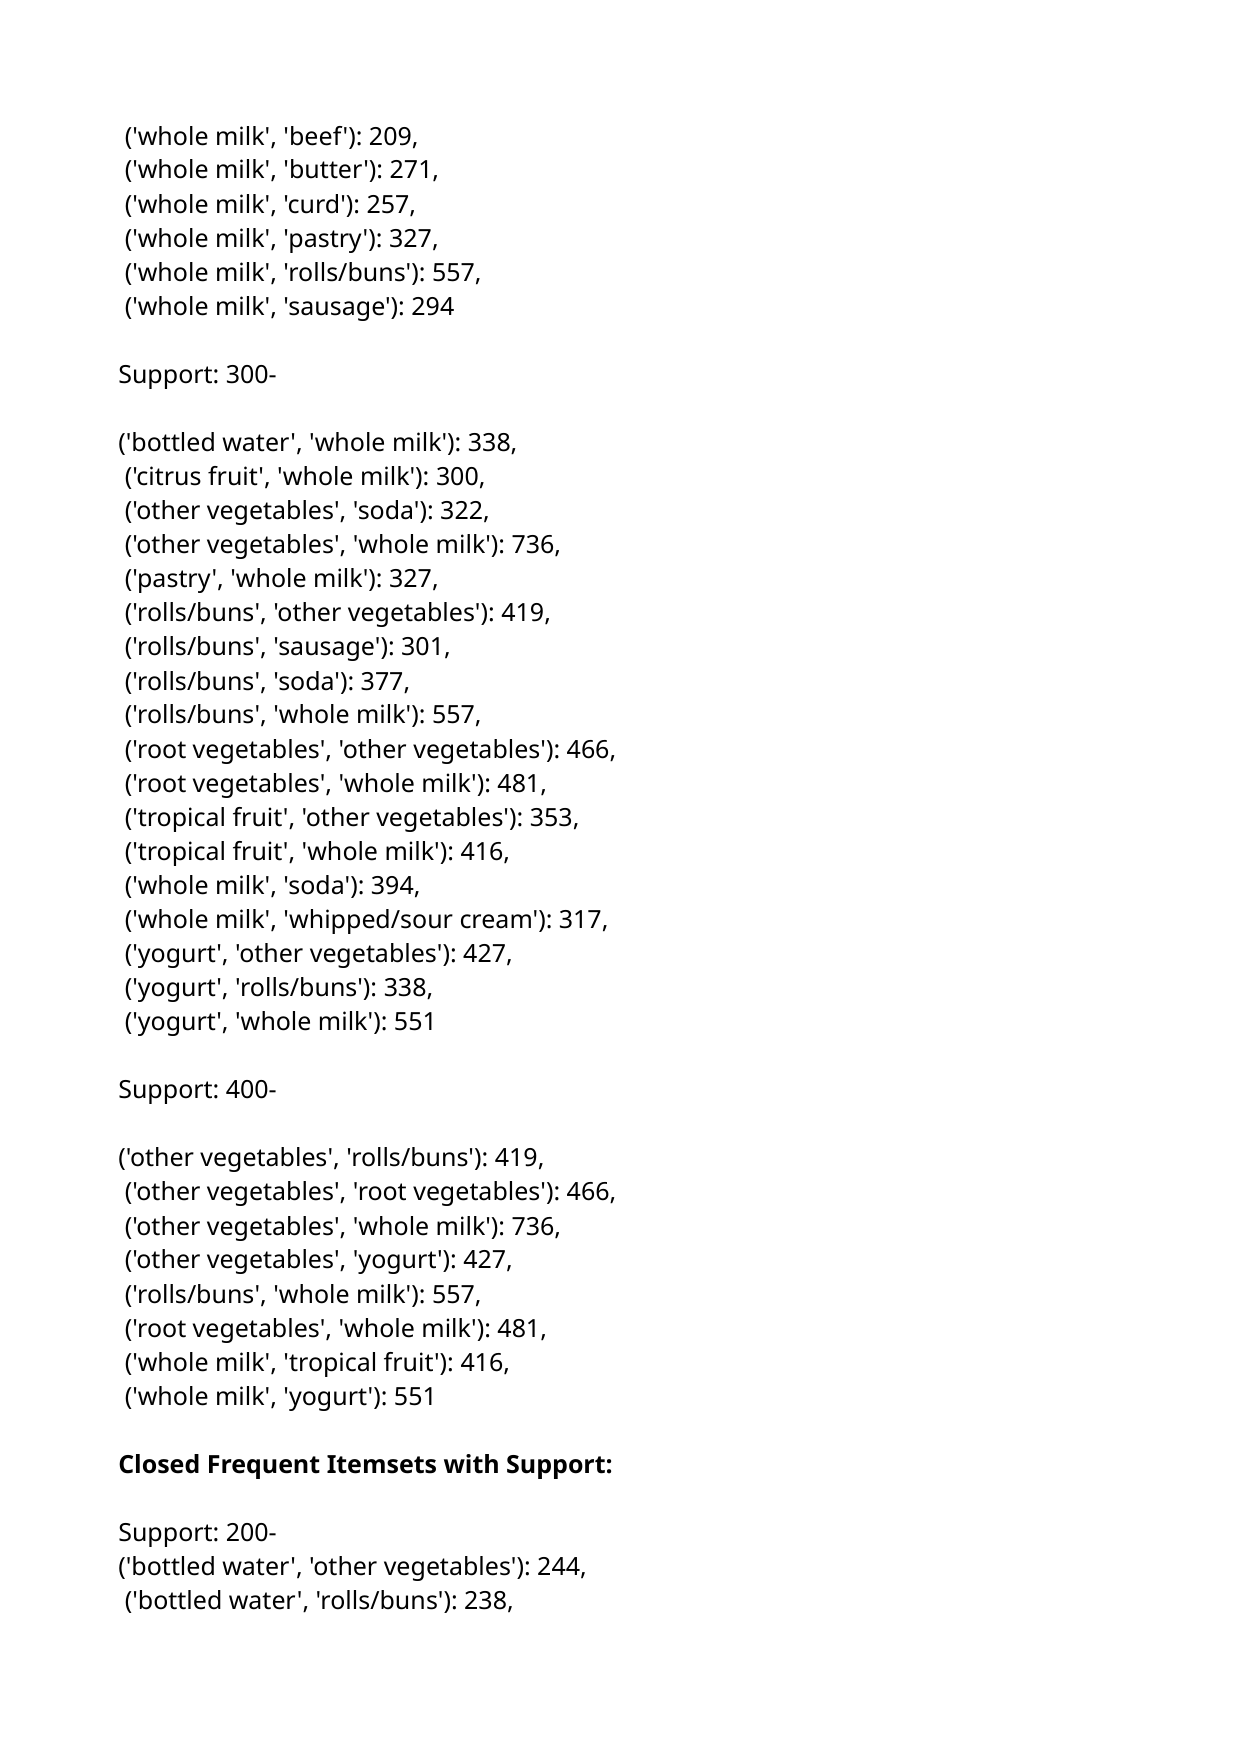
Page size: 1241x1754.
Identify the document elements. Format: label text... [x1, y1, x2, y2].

text Closed Frequent Itemsets with Support: [118, 1447, 1122, 1481]
text ('other vegetables', 'root vegetables'): 466, [118, 1174, 1122, 1208]
text ('rolls/buns', 'sausage'): 301, [118, 629, 1122, 663]
text ('rolls/buns', 'soda'): 377, [118, 663, 1122, 697]
text ('other vegetables', 'whole milk'): 736, [118, 1208, 1122, 1242]
text Support: 200- [118, 1515, 1122, 1549]
text ('bottled water', 'whole milk'): 338, [118, 425, 1122, 459]
text ('root vegetables', 'whole milk'): 481, [118, 765, 1122, 799]
text ('whole milk', 'yogurt'): 551 [118, 1378, 1122, 1412]
text ('whole milk', 'beef'): 209, [118, 118, 1122, 152]
text ('whole milk', 'butter'): 271, [118, 152, 1122, 186]
text ('tropical fruit', 'whole milk'): 416, [118, 833, 1122, 867]
text ('other vegetables', 'yogurt'): 427, [118, 1242, 1122, 1276]
text ('bottled water', 'other vegetables'): 244, [118, 1549, 1122, 1583]
text ('bottled water', 'rolls/buns'): 238, [118, 1583, 1122, 1617]
text ('yogurt', 'whole milk'): 551 [118, 1004, 1122, 1038]
text ('whole milk', 'rolls/buns'): 557, [118, 254, 1122, 288]
text ('rolls/buns', 'whole milk'): 557, [118, 1276, 1122, 1310]
text ('rolls/buns', 'whole milk'): 557, [118, 697, 1122, 731]
text ('citrus fruit', 'whole milk'): 300, [118, 459, 1122, 493]
text ('whole milk', 'curd'): 257, [118, 186, 1122, 220]
text ('whole milk', 'tropical fruit'): 416, [118, 1344, 1122, 1378]
text ('whole milk', 'pastry'): 327, [118, 220, 1122, 254]
text ('whole milk', 'soda'): 394, [118, 867, 1122, 902]
text ('other vegetables', 'rolls/buns'): 419, [118, 1140, 1122, 1174]
text ('root vegetables', 'other vegetables'): 466, [118, 731, 1122, 765]
text ('whole milk', 'sausage'): 294 [118, 288, 1122, 322]
text ('other vegetables', 'whole milk'): 736, [118, 527, 1122, 561]
text ('yogurt', 'rolls/buns'): 338, [118, 970, 1122, 1004]
text ('root vegetables', 'whole milk'): 481, [118, 1310, 1122, 1344]
text ('whole milk', 'whipped/sour cream'): 317, [118, 902, 1122, 936]
text ('rolls/buns', 'other vegetables'): 419, [118, 595, 1122, 629]
text ('pastry', 'whole milk'): 327, [118, 561, 1122, 595]
text Support: 400- [118, 1072, 1122, 1106]
text ('yogurt', 'other vegetables'): 427, [118, 936, 1122, 970]
text Support: 300- [118, 357, 1122, 391]
text ('other vegetables', 'soda'): 322, [118, 493, 1122, 527]
text ('tropical fruit', 'other vegetables'): 353, [118, 799, 1122, 833]
